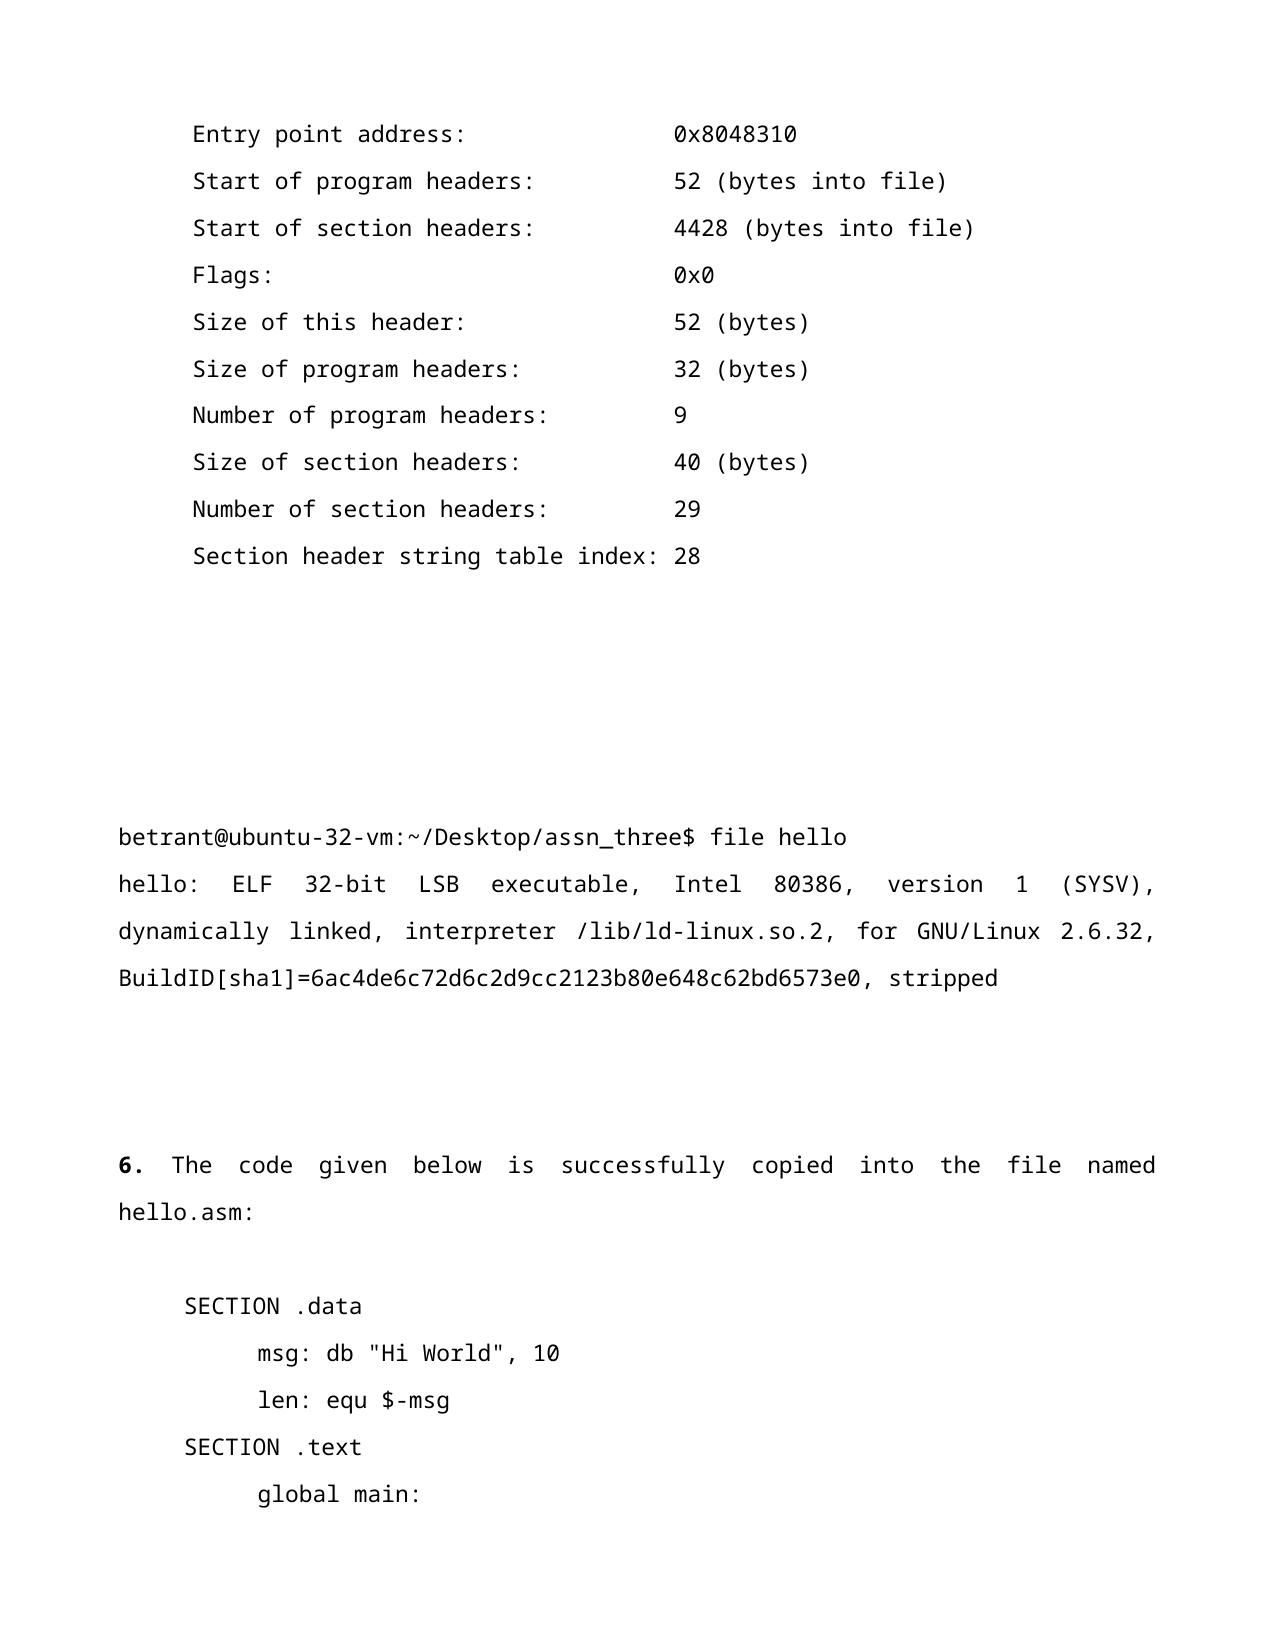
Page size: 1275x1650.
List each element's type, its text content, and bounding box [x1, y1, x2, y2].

text Size of this header: 52 (bytes) [118, 306, 1157, 337]
text SECTION .text [184, 1431, 1157, 1462]
text Size of section headers: 40 (bytes) [118, 446, 1157, 477]
text Number of program headers: 9 [118, 399, 1157, 431]
text Start of section headers: 4428 (bytes into file) [118, 212, 1157, 243]
text Flags: 0x0 [118, 259, 1157, 290]
text hello: ELF 32-bit LSB executable, Intel 80386, version 1 (SYSV), dynamically linked, interpreter /lib/ld-linux.so.2, for GNU/Linux 2.6.32, BuildID[sha1]=6ac4de6c72d6c2d9cc2123b80e648c62bd6573e0, stripped [118, 868, 1157, 993]
text betrant@ubuntu-32-vm:~/Desktop/assn_three$ file hello [118, 821, 1157, 852]
text global main: [184, 1477, 1157, 1509]
text msg: db "Hi World", 10 [184, 1337, 1157, 1368]
text SECTION .data [184, 1290, 1157, 1321]
text len: equ $-msg [184, 1384, 1157, 1415]
text Section header string table index: 28 [118, 540, 1157, 571]
text Size of program headers: 32 (bytes) [118, 352, 1157, 384]
text Entry point address: 0x8048310 [118, 118, 1157, 149]
text Number of section headers: 29 [118, 493, 1157, 524]
text Start of program headers: 52 (bytes into file) [118, 165, 1157, 196]
text 6. The code given below is successfully copied into the file named hello.asm: [118, 1149, 1157, 1227]
